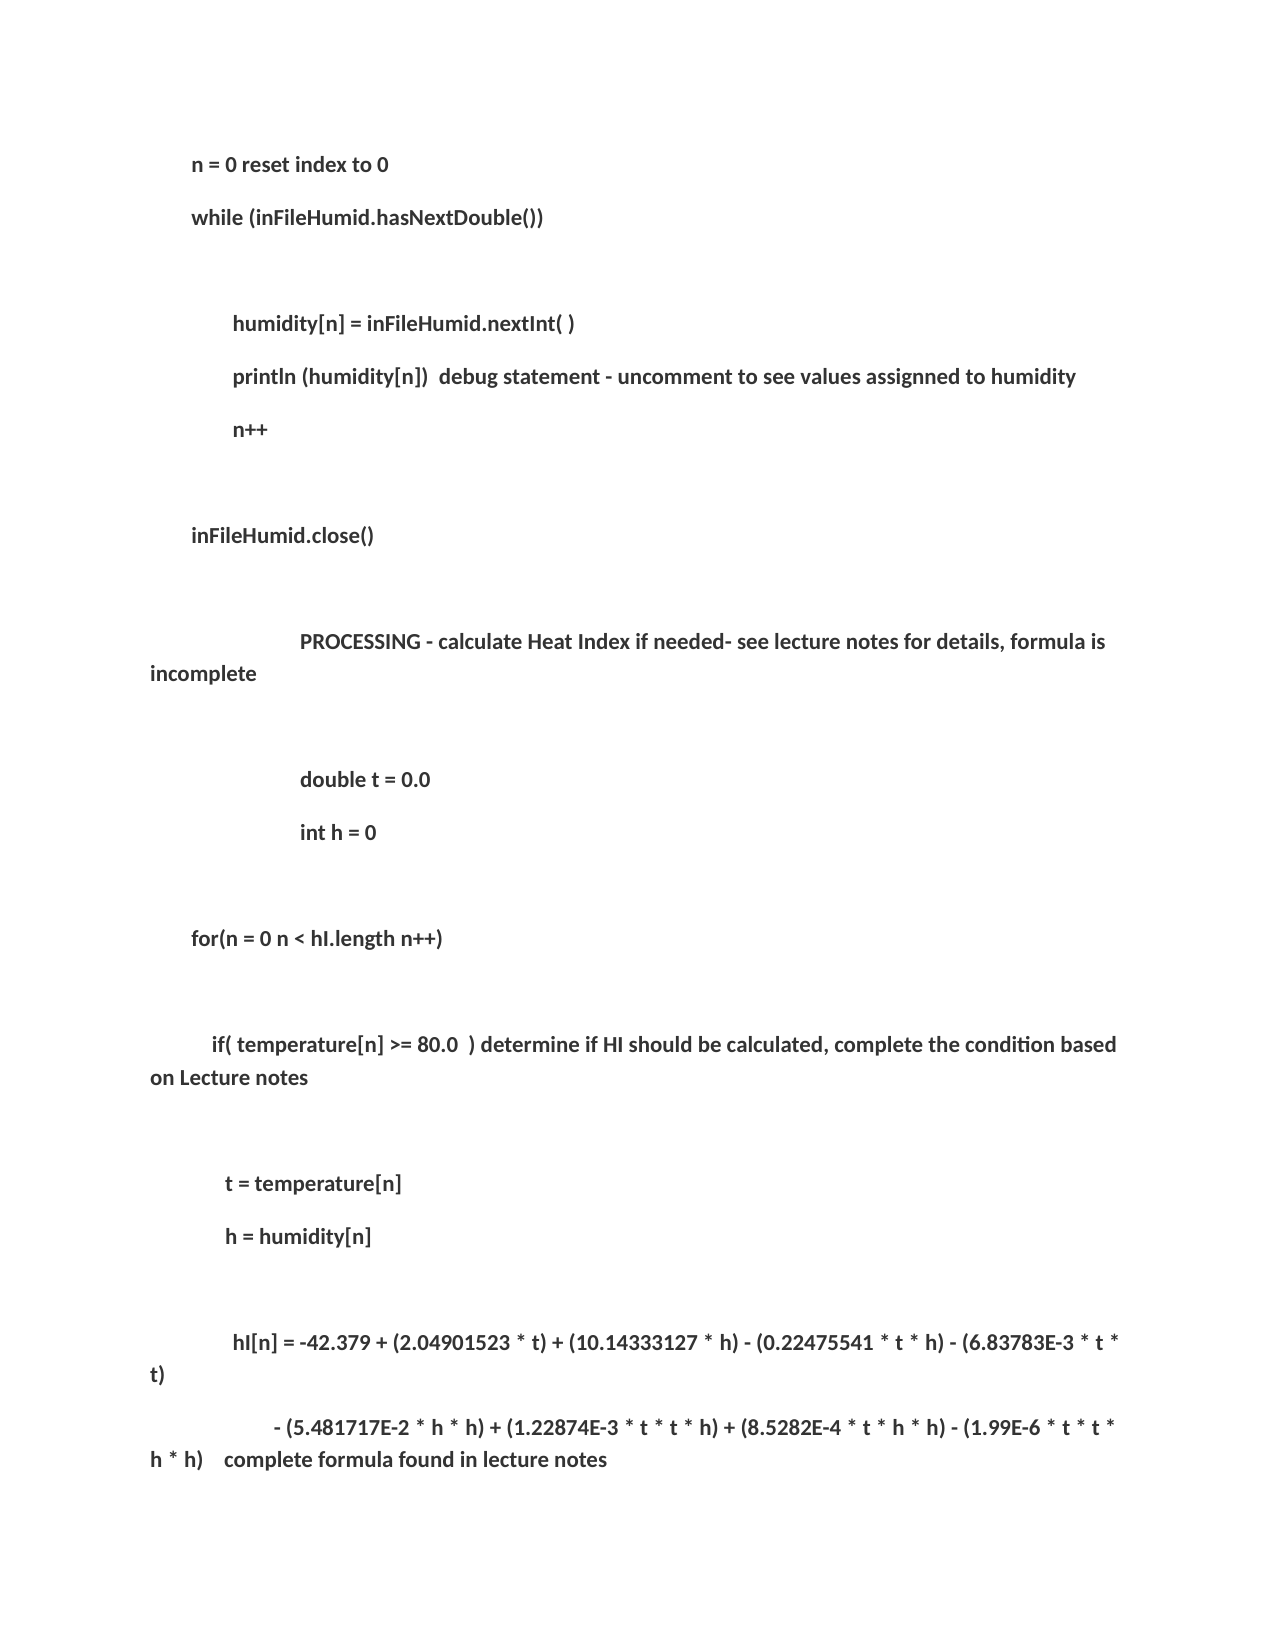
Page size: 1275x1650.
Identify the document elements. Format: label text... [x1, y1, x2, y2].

text - (5.481717E-2 * h * h) + (1.22874E-3 * t * t * h) + (8.5282E-4 * t * h * h) - (1.99E-6 * t * t * h * h) complete formula found in lecture notes [150, 1413, 1125, 1473]
text double t = 0.0 [150, 765, 1125, 793]
text println (humidity[n]) debug statement - uncomment to see values assignned to humidity [150, 362, 1125, 390]
text int h = 0 [150, 818, 1125, 846]
text inFileHumid.close() [150, 521, 1125, 549]
text t = temperature[n] [150, 1169, 1125, 1197]
text for(n = 0 n < hI.length n++) [150, 924, 1125, 952]
text hI[n] = -42.379 + (2.04901523 * t) + (10.14333127 * h) - (0.22475541 * t * h) - (6.83783E-3 * t * t) [150, 1328, 1125, 1388]
text h = humidity[n] [150, 1222, 1125, 1250]
text while (inFileHumid.hasNextDouble()) [150, 203, 1125, 231]
text n = 0 reset index to 0 [150, 150, 1125, 178]
text humidity[n] = inFileHumid.nextInt( ) [150, 309, 1125, 337]
text if( temperature[n] >= 80.0 ) determine if HI should be calculated, complete the condition based on Lecture notes [150, 1031, 1125, 1091]
text n++ [150, 415, 1125, 443]
text PROCESSING - calculate Heat Index if needed- see lecture notes for details, formula is incomplete [150, 627, 1125, 687]
